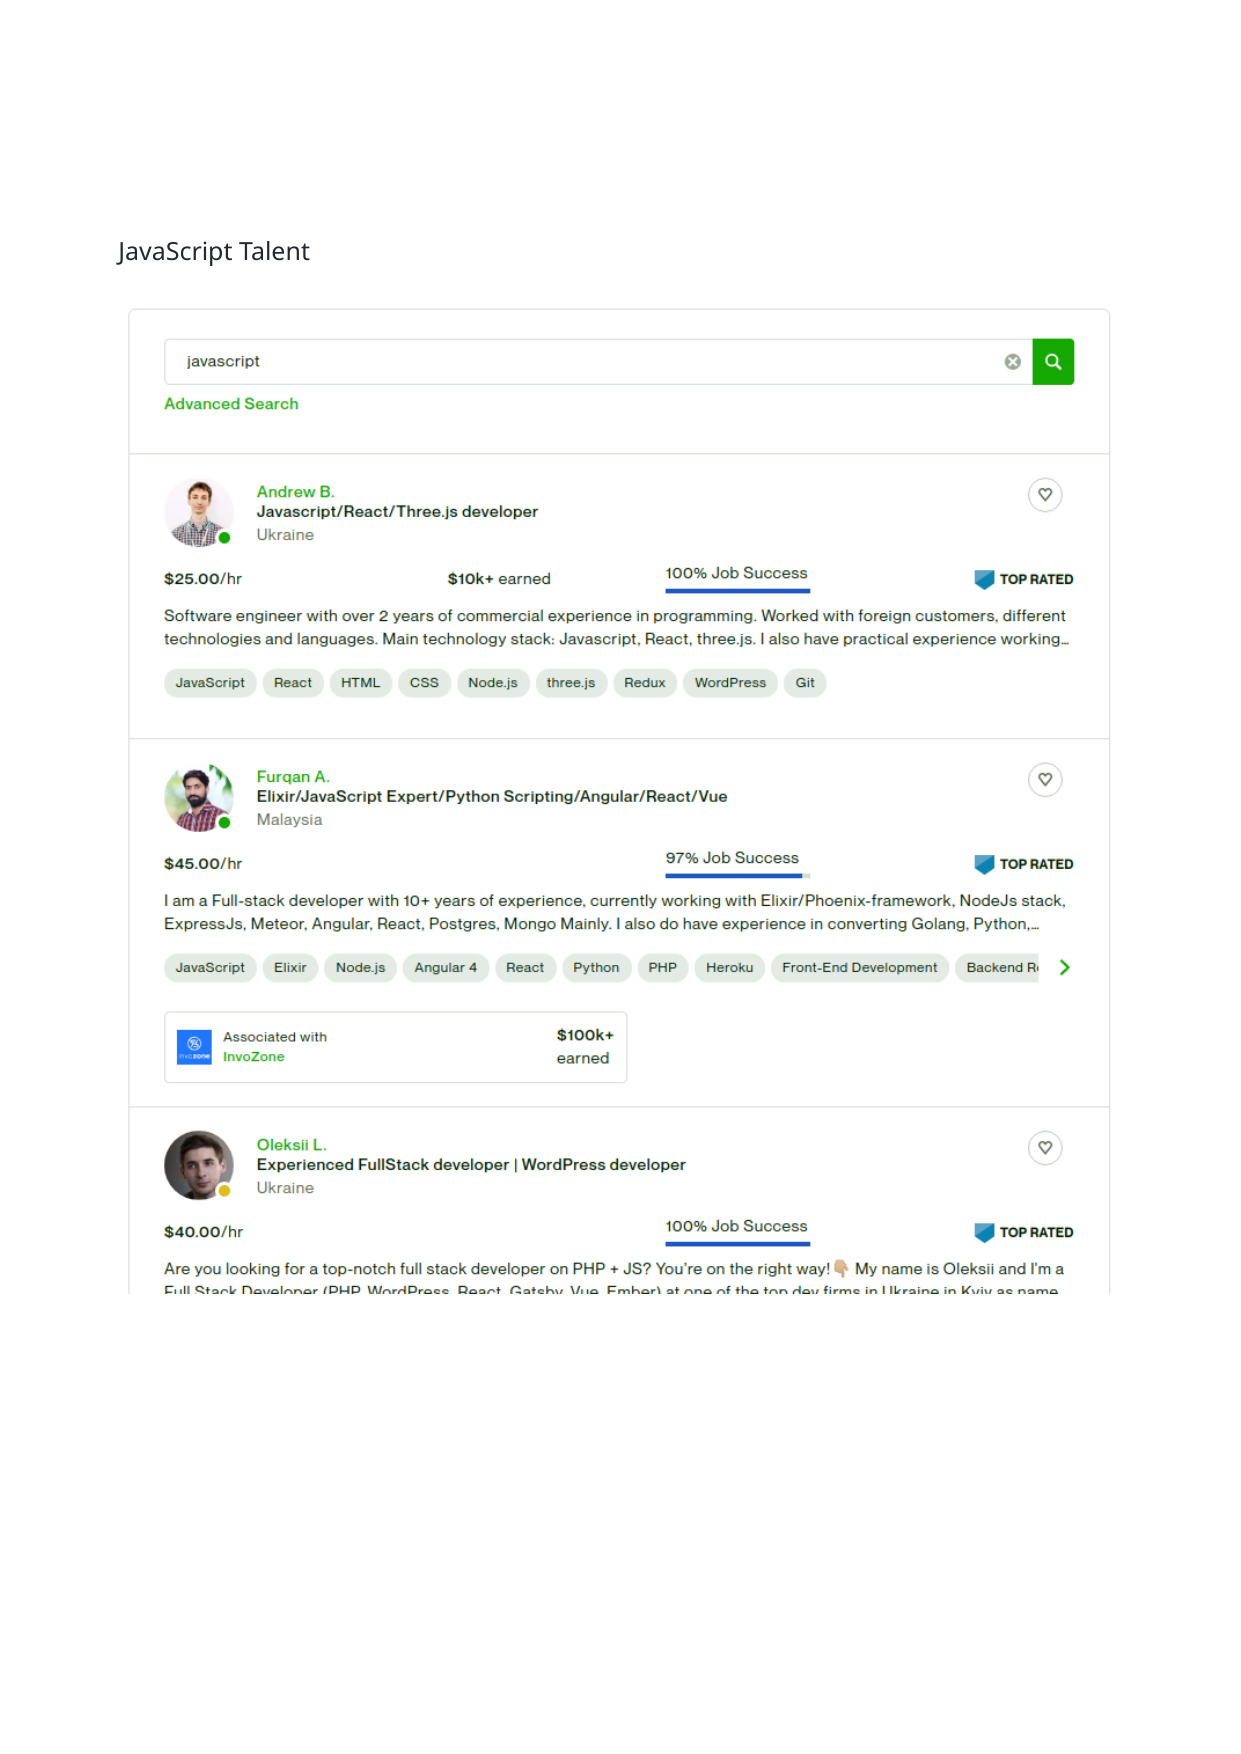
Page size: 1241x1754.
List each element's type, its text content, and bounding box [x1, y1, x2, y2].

picture [118, 297, 1123, 1294]
text JavaScript Talent [118, 234, 1122, 268]
